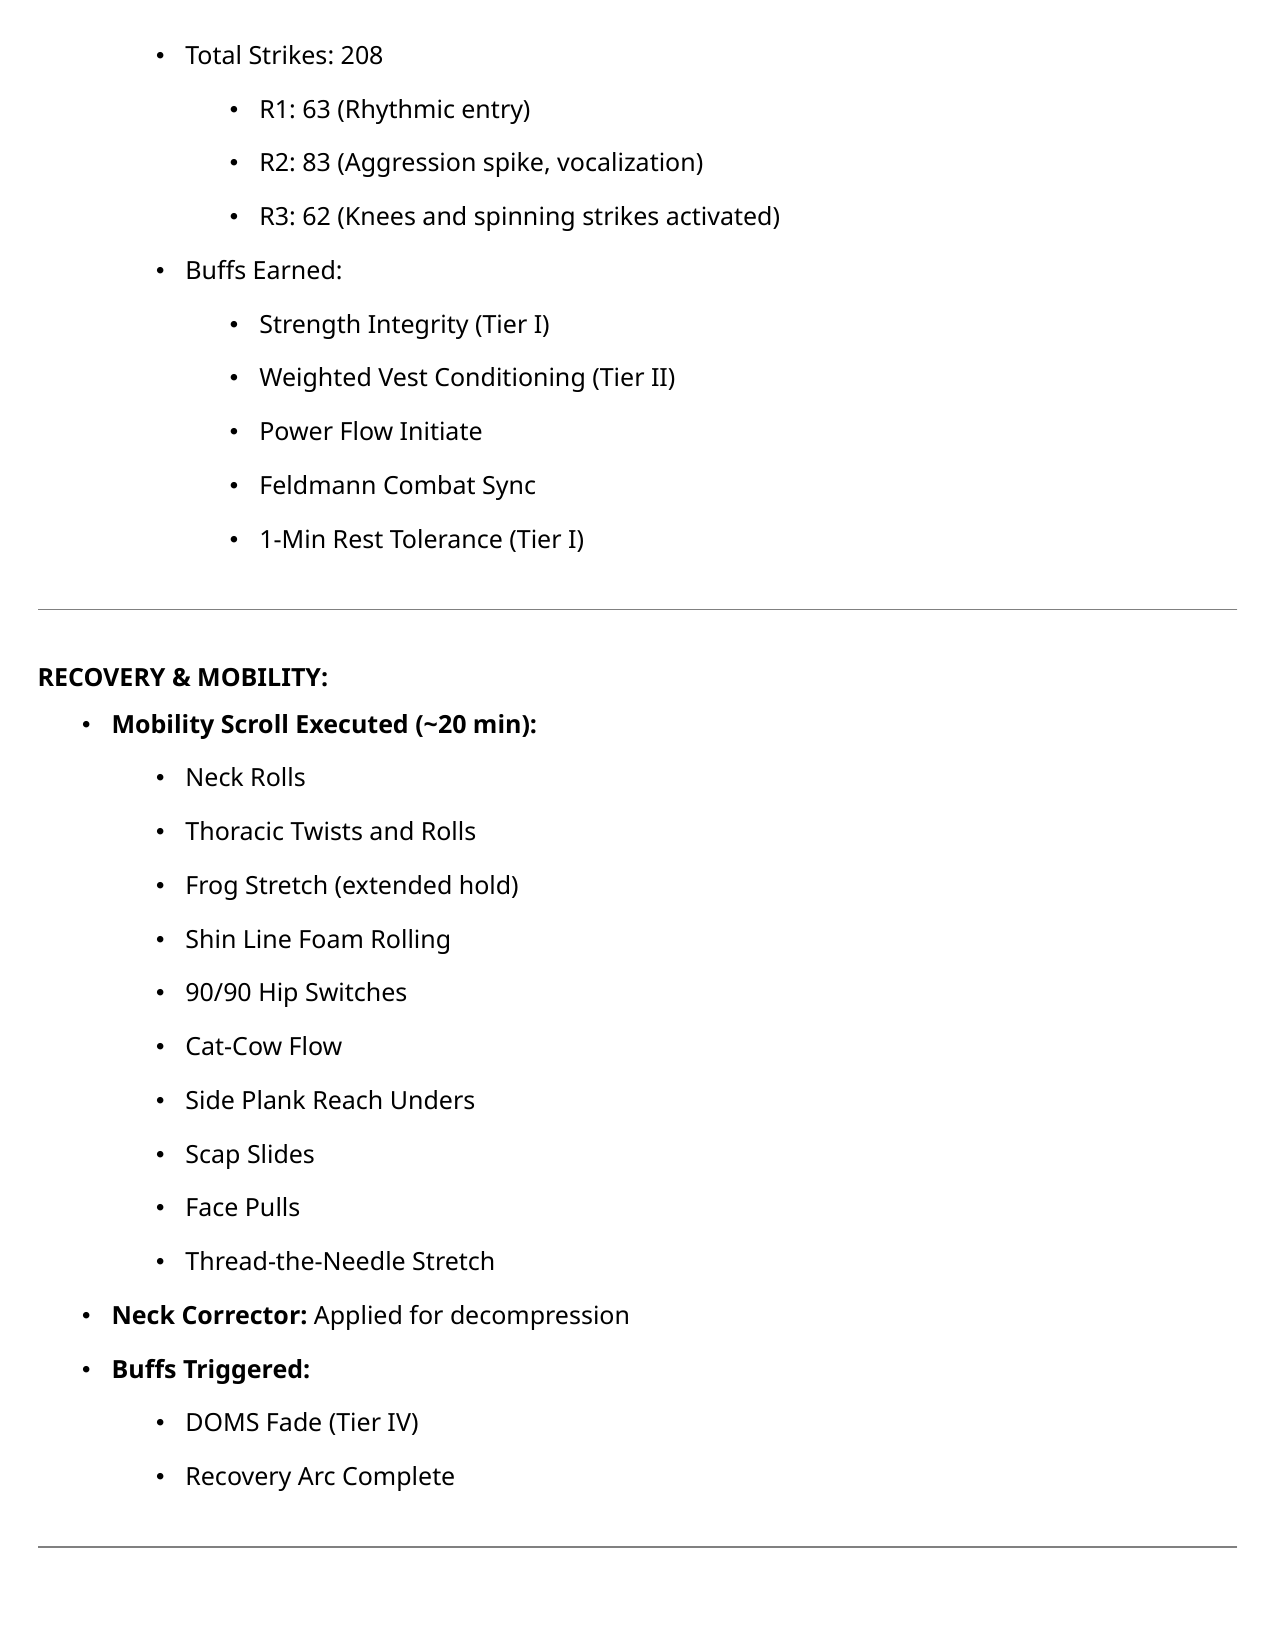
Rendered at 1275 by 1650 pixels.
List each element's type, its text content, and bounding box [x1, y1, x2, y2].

list Feldmann Combat Sync [229, 467, 1237, 502]
list Face Pulls [156, 1190, 1237, 1224]
list Frog Stretch (extended hold) [156, 868, 1237, 902]
list Mobility Scroll Executed (~20 min): [82, 706, 1237, 740]
list Power Flow Initiate [229, 414, 1237, 448]
list DOMS Fade (Tier IV) [156, 1405, 1237, 1439]
list 1-Min Rest Tolerance (Tier I) [229, 521, 1237, 555]
list Weighted Vest Conditioning (Tier II) [229, 360, 1237, 394]
list Buffs Triggered: [82, 1351, 1237, 1385]
list Neck Rolls [156, 760, 1237, 794]
list R2: 83 (Aggression spike, vocalization) [229, 145, 1237, 179]
list Thread-the-Needle Stretch [156, 1244, 1237, 1278]
list Strength Integrity (Tier I) [229, 306, 1237, 340]
list Scap Slides [156, 1136, 1237, 1170]
list Cat-Cow Flow [156, 1029, 1237, 1063]
list Total Strikes: 208 [156, 37, 1237, 72]
subtitle RECOVERY & MOBILITY: [37, 660, 1237, 694]
list Buffs Earned: [156, 252, 1237, 287]
list Side Plank Reach Unders [156, 1083, 1237, 1117]
list Shin Line Foam Rolling [156, 921, 1237, 955]
list Thoracic Twists and Rolls [156, 814, 1237, 848]
list R3: 62 (Knees and spinning strikes activated) [229, 199, 1237, 233]
list Neck Corrector: Applied for decompression [82, 1298, 1237, 1332]
list Recovery Arc Complete [156, 1459, 1237, 1493]
list R1: 63 (Rhythmic entry) [229, 91, 1237, 125]
list 90/90 Hip Switches [156, 975, 1237, 1009]
